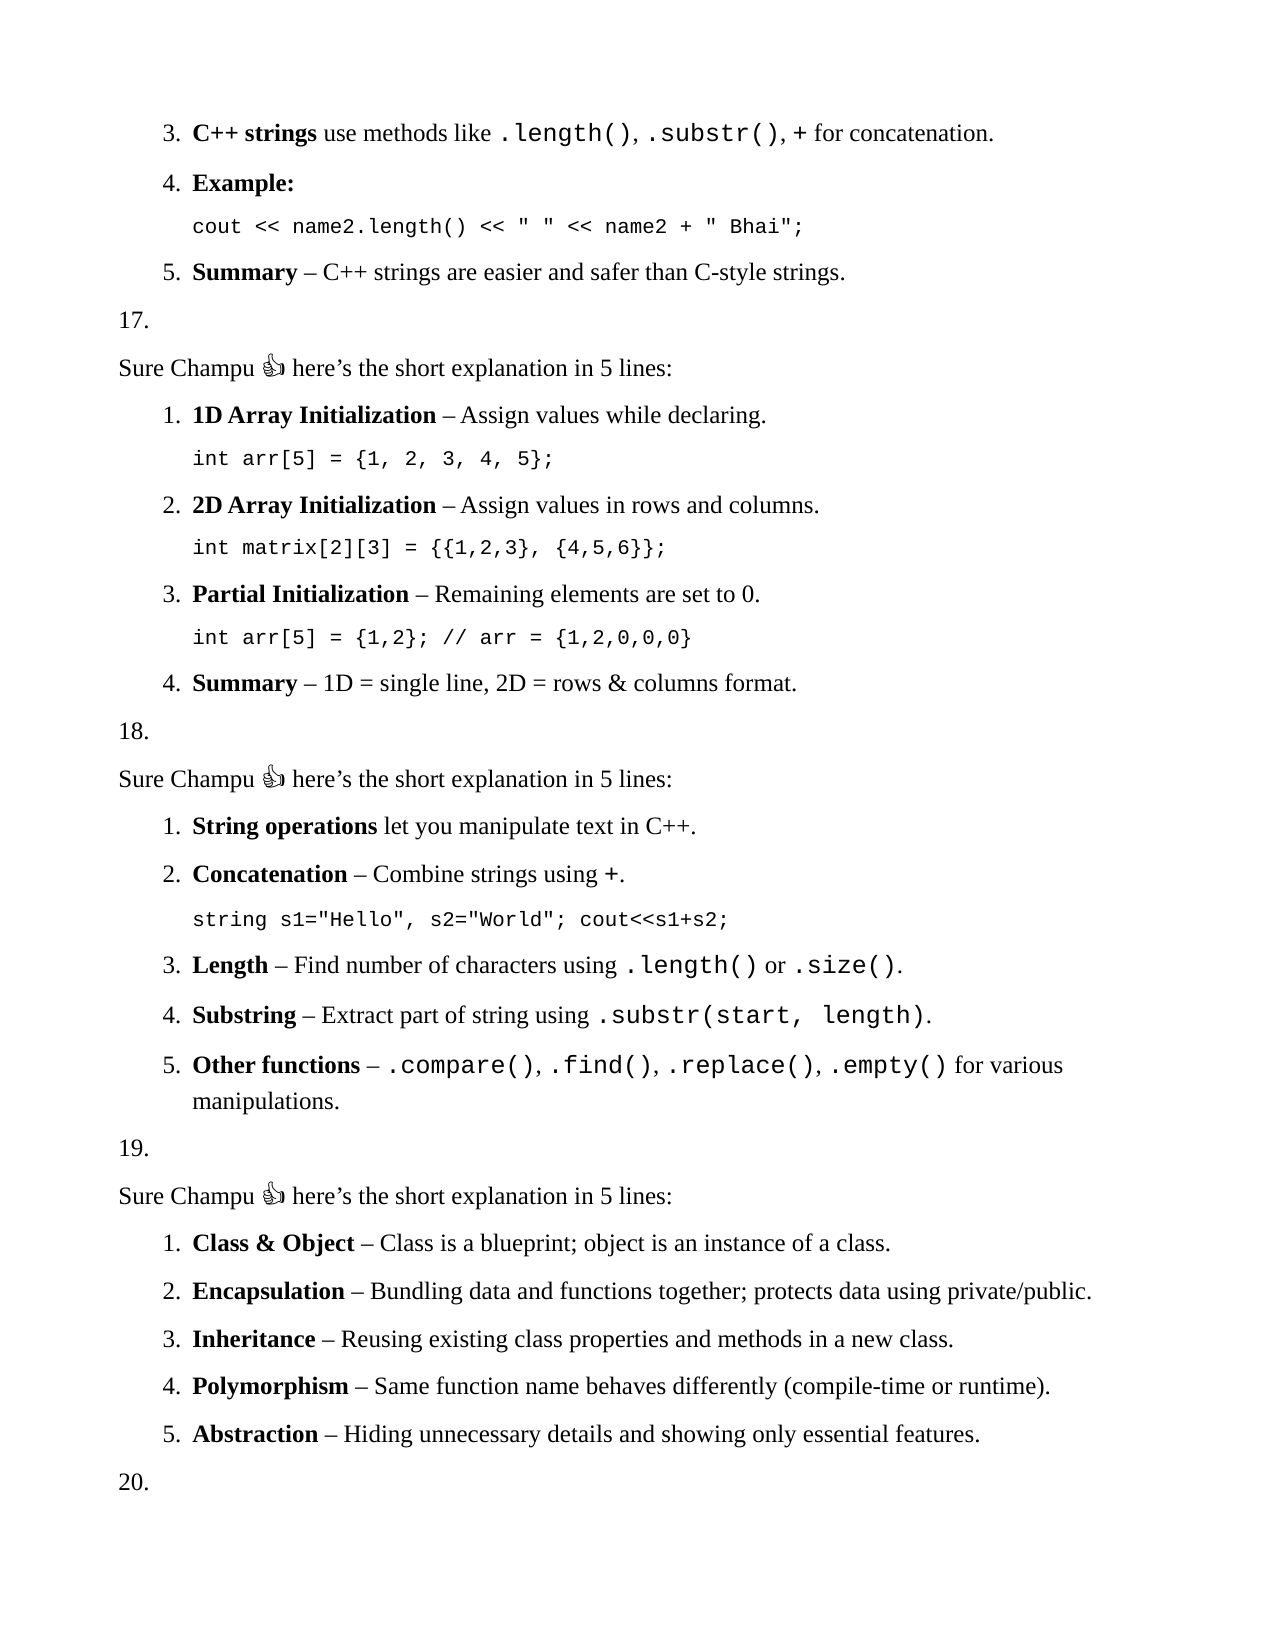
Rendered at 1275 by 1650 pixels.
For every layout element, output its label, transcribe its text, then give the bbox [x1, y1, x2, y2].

list int arr[5] = {1,2}; // arr = {1,2,0,0,0} [162, 627, 1157, 650]
list Summary – 1D = single line, 2D = rows & columns format. [162, 668, 1157, 697]
list C++ strings use methods like .length(), .substr(), + for concatenation. [162, 118, 1157, 149]
list Class & Object – Class is a blueprint; object is an instance of a class. [162, 1228, 1157, 1257]
list Partial Initialization – Remaining elements are set to 0. [162, 579, 1157, 608]
list Polymorphism – Same function name behaves differently (compile-time or runtime). [162, 1371, 1157, 1400]
list Substring – Extract part of string using .substr(start, length). [162, 1001, 1157, 1031]
list cout << name2.length() << " " << name2 + " Bhai"; [162, 216, 1157, 239]
text 18. [118, 716, 1157, 745]
text Sure Champu 👍 here’s the short explanation in 5 lines: [118, 353, 1157, 381]
list 2D Array Initialization – Assign values in rows and columns. [162, 490, 1157, 518]
list int arr[5] = {1, 2, 3, 4, 5}; [162, 448, 1157, 472]
list Encapsulation – Bundling data and functions together; protects data using private/public. [162, 1276, 1157, 1305]
list Concatenation – Combine strings using +. [162, 859, 1157, 890]
text Sure Champu 👍 here’s the short explanation in 5 lines: [118, 764, 1157, 792]
text Sure Champu 👍 here’s the short explanation in 5 lines: [118, 1181, 1157, 1210]
list Length – Find number of characters using .length() or .size(). [162, 951, 1157, 981]
text 20. [118, 1467, 1157, 1495]
text 17. [118, 305, 1157, 334]
list Inheritance – Reusing existing class properties and methods in a new class. [162, 1324, 1157, 1352]
list Example: [162, 168, 1157, 197]
list Other functions – .compare(), .find(), .replace(), .empty() for various manipulations. [162, 1051, 1157, 1114]
list 1D Array Initialization – Assign values while declaring. [162, 400, 1157, 429]
list Abstraction – Hiding unnecessary details and showing only essential features. [162, 1419, 1157, 1448]
list Summary – C++ strings are easier and safer than C-style strings. [162, 257, 1157, 286]
list String operations let you manipulate text in C++. [162, 811, 1157, 840]
list string s1="Hello", s2="World"; cout<<s1+s2; [162, 909, 1157, 932]
text 19. [118, 1133, 1157, 1162]
list int matrix[2][3] = {{1,2,3}, {4,5,6}}; [162, 537, 1157, 561]
